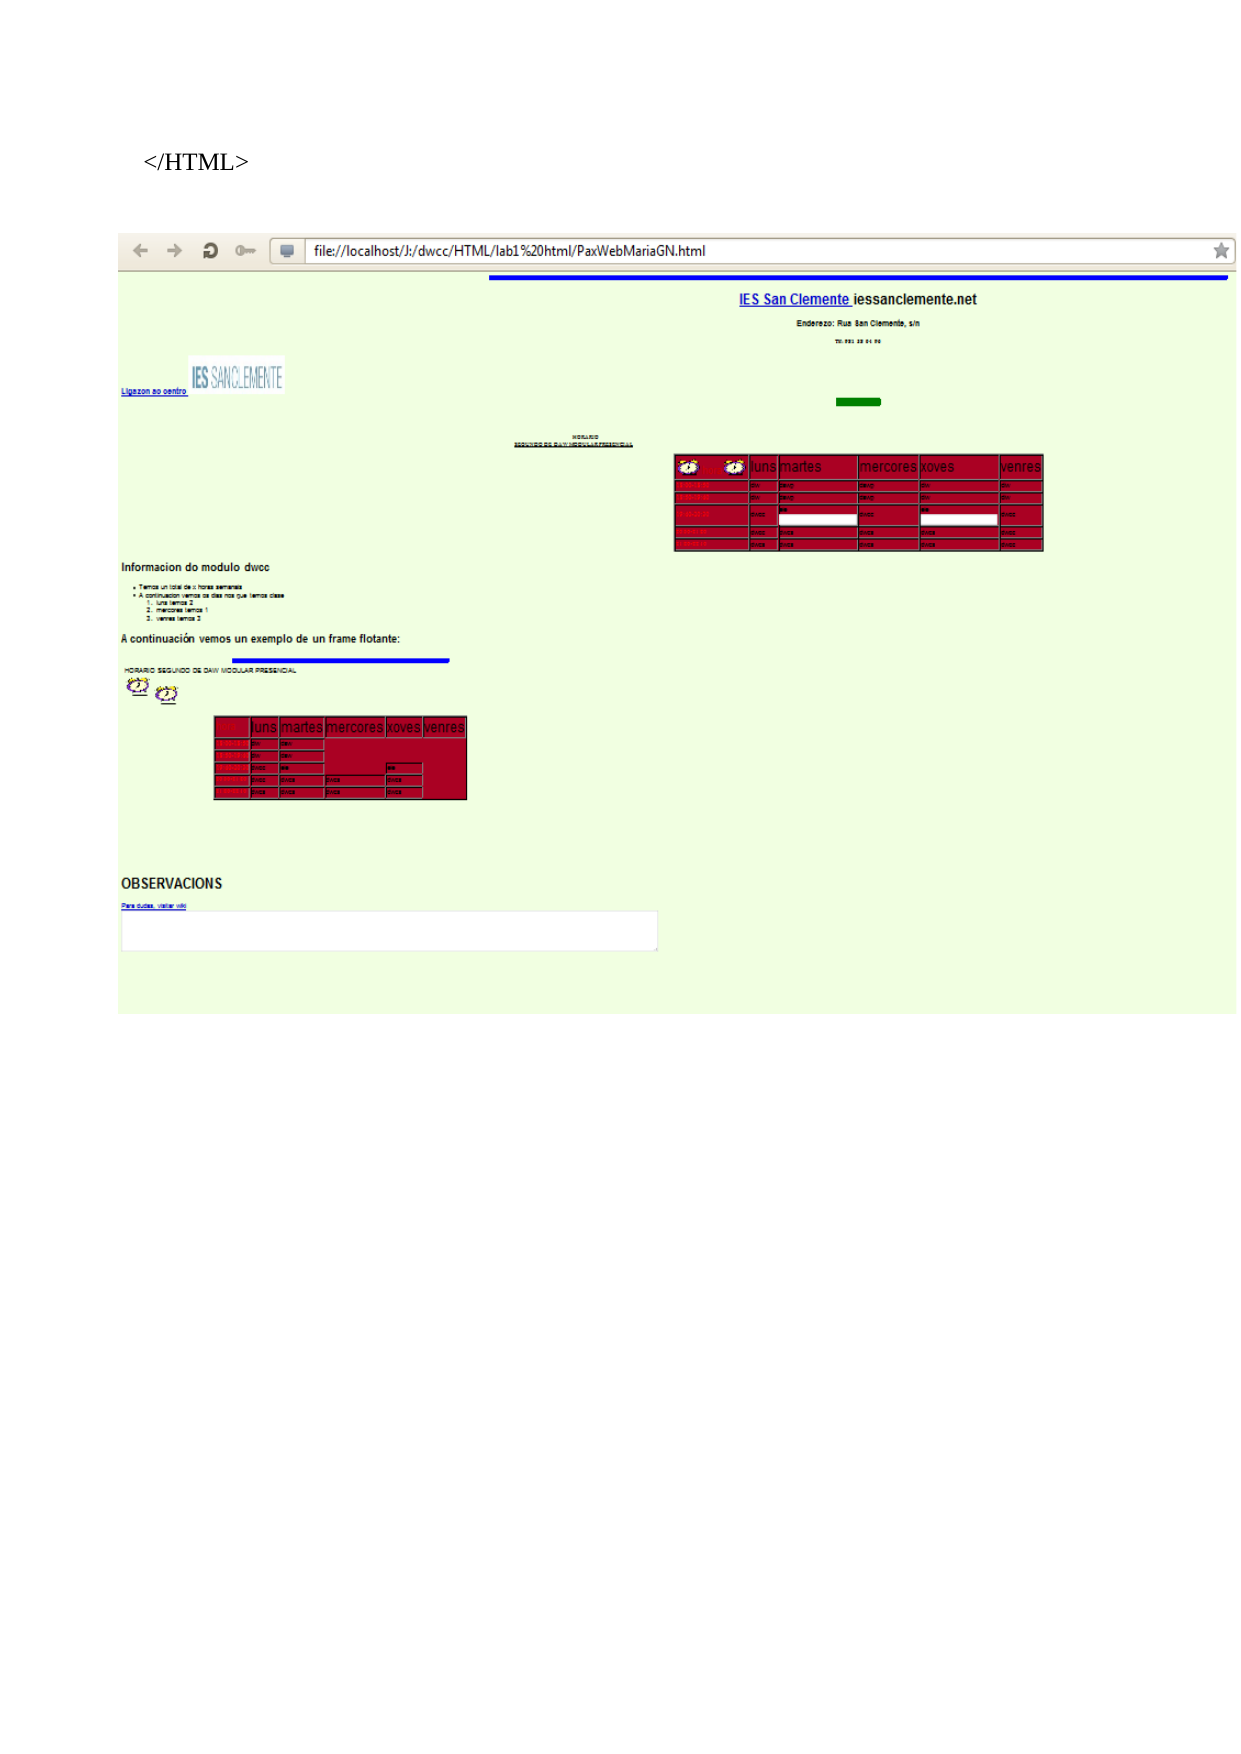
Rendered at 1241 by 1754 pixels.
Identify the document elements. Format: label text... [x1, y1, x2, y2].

text </HTML> [118, 147, 1122, 176]
